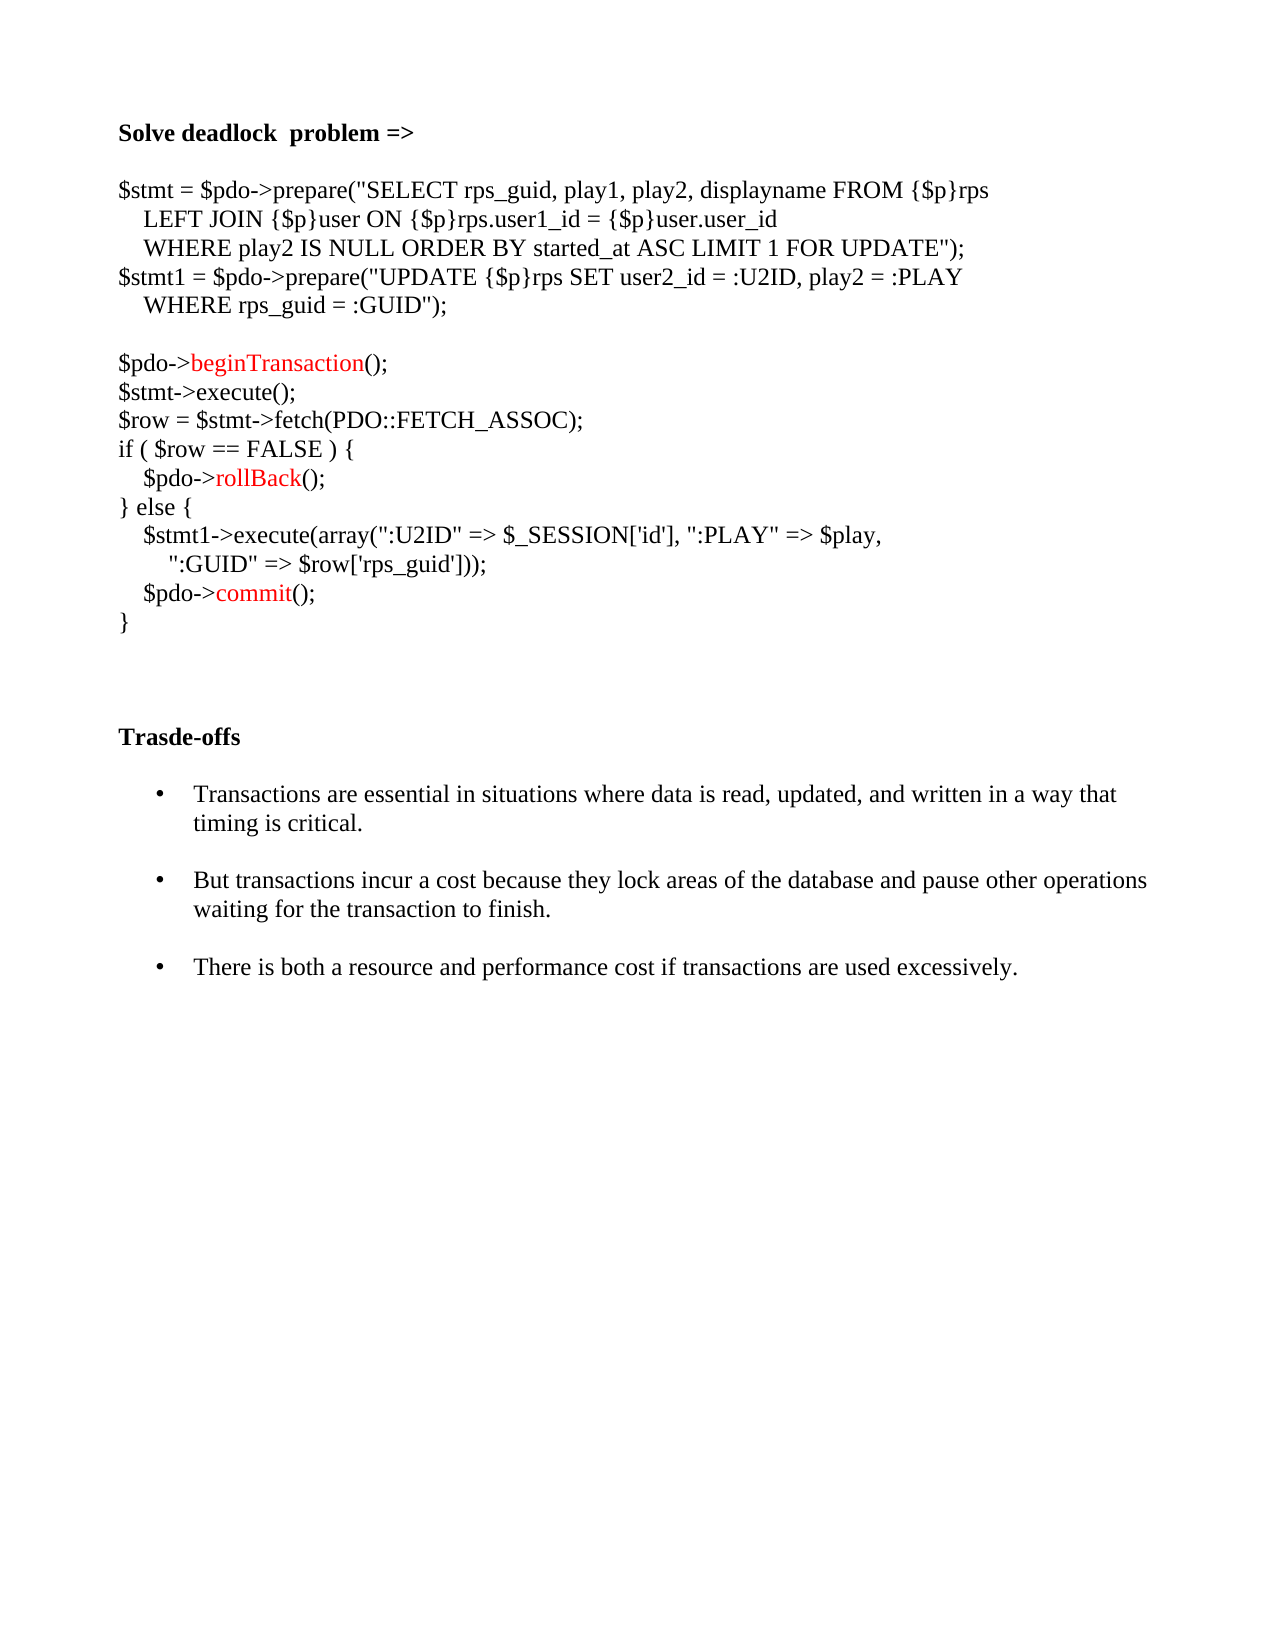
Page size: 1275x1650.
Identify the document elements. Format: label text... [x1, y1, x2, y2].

text LEFT JOIN {$p}user ON {$p}rps.user1_id = {$p}user.user_id [118, 204, 1157, 233]
text $pdo->commit(); [118, 578, 1157, 607]
list But transactions incur a cost because they lock areas of the database and pause other operations waiting for the transaction to finish. [156, 866, 1157, 923]
text WHERE play2 IS NULL ORDER BY started_at ASC LIMIT 1 FOR UPDATE"); [118, 233, 1157, 262]
list There is both a resource and performance cost if transactions are used excessively. [156, 952, 1157, 981]
text $row = $stmt->fetch(PDO::FETCH_ASSOC); [118, 406, 1157, 434]
text } else { [118, 492, 1157, 521]
list Solve deadlock problem => [118, 118, 1157, 147]
text $stmt1->execute(array(":U2ID" => $_SESSION['id'], ":PLAY" => $play, [118, 521, 1157, 549]
list $stmt = $pdo->prepare("SELECT rps_guid, play1, play2, displayname FROM {$p}rps [118, 176, 1157, 204]
list Transactions are essential in situations where data is read, updated, and written in a way that timing is critical. [156, 779, 1157, 837]
text $pdo->beginTransaction(); [118, 348, 1157, 377]
text if ( $row == FALSE ) { [118, 434, 1157, 463]
text WHERE rps_guid = :GUID"); [118, 291, 1157, 319]
text Trasde-offs [118, 722, 1157, 751]
text $pdo->rollBack(); [118, 463, 1157, 492]
text $stmt1 = $pdo->prepare("UPDATE {$p}rps SET user2_id = :U2ID, play2 = :PLAY [118, 262, 1157, 291]
text ":GUID" => $row['rps_guid'])); [118, 549, 1157, 578]
text } [118, 607, 1157, 636]
text $stmt->execute(); [118, 377, 1157, 406]
